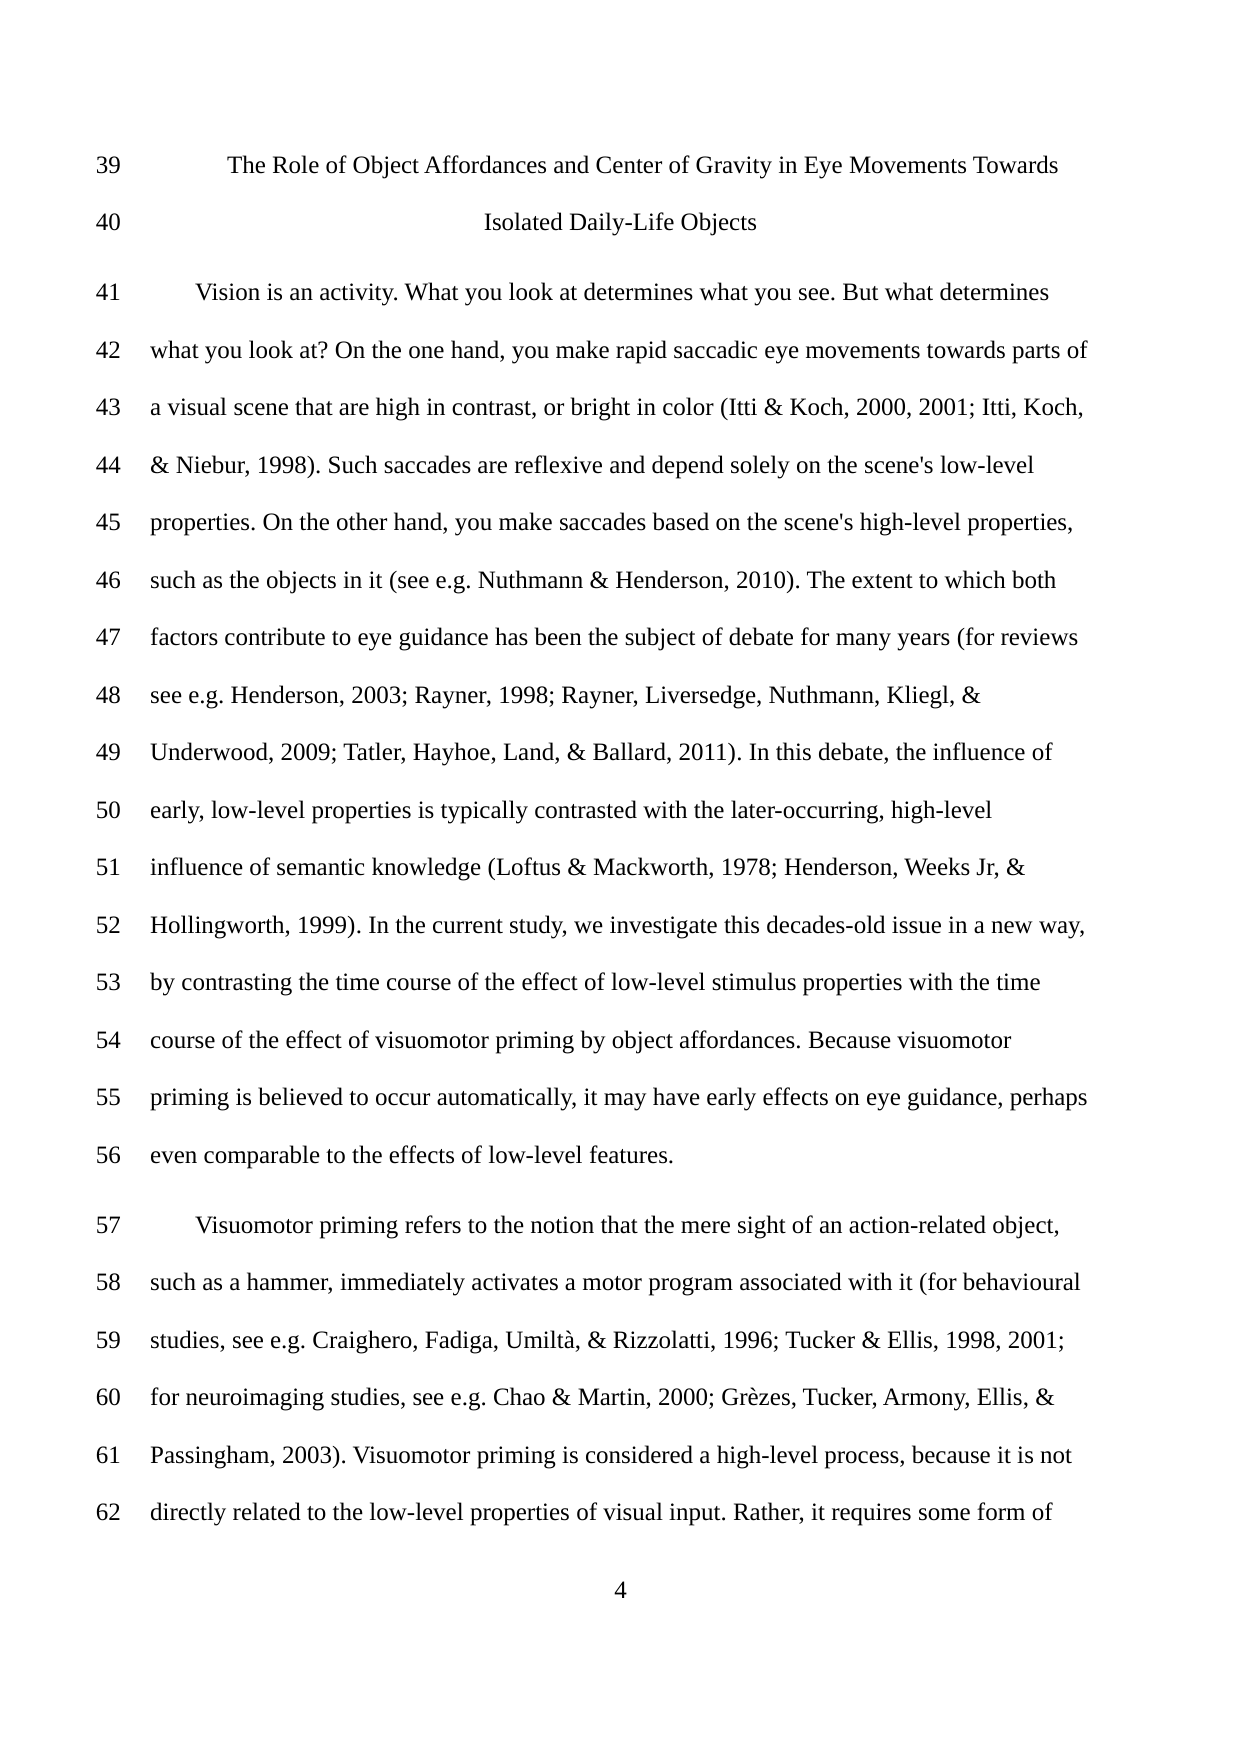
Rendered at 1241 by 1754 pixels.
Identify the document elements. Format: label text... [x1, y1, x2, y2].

text Visuomotor priming refers to the notion that the mere sight of an action-related object, such as a hammer, immediately activates a motor program associated with it (for behavioural studies, see e.g. Craighero, Fadiga, Umiltà, & Rizzolatti, 1996; Tucker & Ellis, 1998, 2001; for neuroimaging studies, see e.g. Chao & Martin, 2000; Grèzes, Tucker, Armony, Ellis, & Passingham, 2003). Visuomotor priming is considered a high-level process, because it is not directly related to the low-level properties of visual input. Rather, it requires some form of [150, 1210, 1091, 1526]
text The Role of Object Affordances and Center of Gravity in Eye Movements Towards Isolated Daily-Life Objects [150, 150, 1091, 236]
text Vision is an activity. What you look at determines what you see. But what determines what you look at? On the one hand, you make rapid saccadic eye movements towards parts of a visual scene that are high in contrast, or bright in color (Itti & Koch, 2000, 2001; Itti, Koch, & Niebur, 1998). Such saccades are reflexive and depend solely on the scene's low-level properties. On the other hand, you make saccades based on the scene's high-level properties, such as the objects in it (see e.g. Nuthmann & Henderson, 2010). The extent to which both factors contribute to eye guidance has been the subject of debate for many years (for reviews see e.g. Henderson, 2003; Rayner, 1998; Rayner, Liversedge, Nuthmann, Kliegl, & Underwood, 2009; Tatler, Hayhoe, Land, & Ballard, 2011). In this debate, the influence of early, low-level properties is typically contrasted with the later-occurring, high-level influence of semantic knowledge (Loftus & Mackworth, 1978; Henderson, Weeks Jr, & Hollingworth, 1999). In the current study, we investigate this decades-old issue in a new way, by contrasting the time course of the effect of low-level stimulus properties with the time course of the effect of visuomotor priming by object affordances. Because visuomotor priming is believed to occur automatically, it may have early effects on eye guidance, perhaps even comparable to the effects of low-level features. [150, 277, 1091, 1169]
